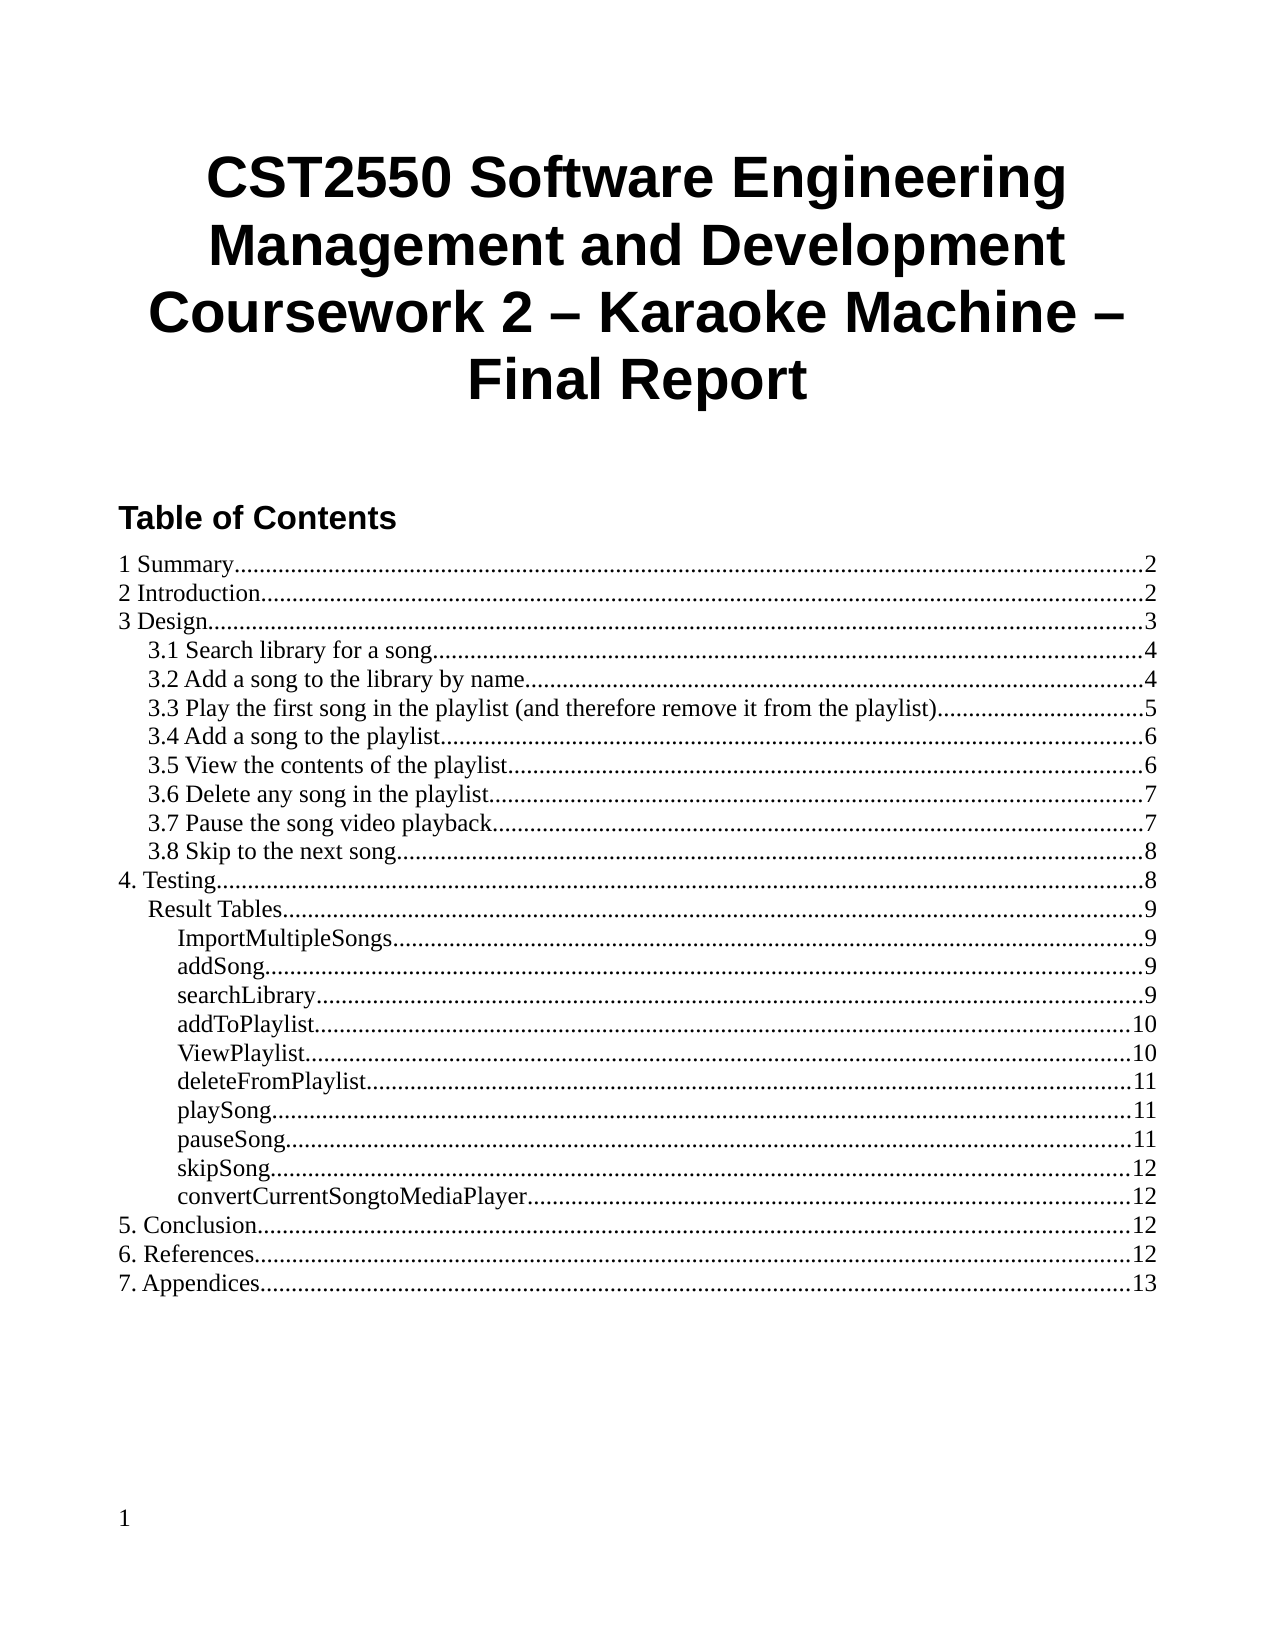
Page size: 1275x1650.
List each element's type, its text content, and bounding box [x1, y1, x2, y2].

text ViewPlaylist 10 [177, 1038, 1157, 1066]
text 3.3 Play the first song in the playlist (and therefore remove it from the playlist) 5 [148, 693, 1157, 721]
text searchLibrary 9 [177, 980, 1157, 1009]
text playSong 11 [177, 1095, 1157, 1124]
text 3.4 Add a song to the playlist 6 [148, 721, 1157, 750]
text addToPlaylist 10 [177, 1009, 1157, 1038]
subtitle Table of Contents [118, 498, 1157, 536]
text deleteFromPlaylist 11 [177, 1066, 1157, 1095]
text ImportMultipleSongs 9 [177, 923, 1157, 951]
text 3.6 Delete any song in the playlist 7 [148, 779, 1157, 808]
text 3.2 Add a song to the library by name 4 [148, 664, 1157, 693]
text Result Tables 9 [148, 894, 1157, 923]
text 3.7 Pause the song video playback 7 [148, 808, 1157, 836]
text convertCurrentSongtoMediaPlayer 12 [177, 1181, 1157, 1210]
text 3 Design 3 [118, 606, 1157, 635]
text 3.5 View the contents of the playlist 6 [148, 750, 1157, 779]
text 2 Introduction 2 [118, 578, 1157, 606]
text skipSong 12 [177, 1153, 1157, 1181]
text 3.1 Search library for a song 4 [148, 635, 1157, 664]
text 3.8 Skip to the next song 8 [148, 836, 1157, 865]
text 1 Summary 2 [118, 549, 1157, 578]
text 5. Conclusion 12 [118, 1210, 1157, 1239]
text 4. Testing 8 [118, 865, 1157, 894]
text addSong 9 [177, 951, 1157, 980]
title CST2550 Software Engineering Management and Development Coursework 2 – Karaoke Machine – Final Report [118, 143, 1157, 411]
text pauseSong 11 [177, 1124, 1157, 1153]
text 6. References 12 [118, 1239, 1157, 1268]
text 7. Appendices 13 [118, 1268, 1157, 1296]
